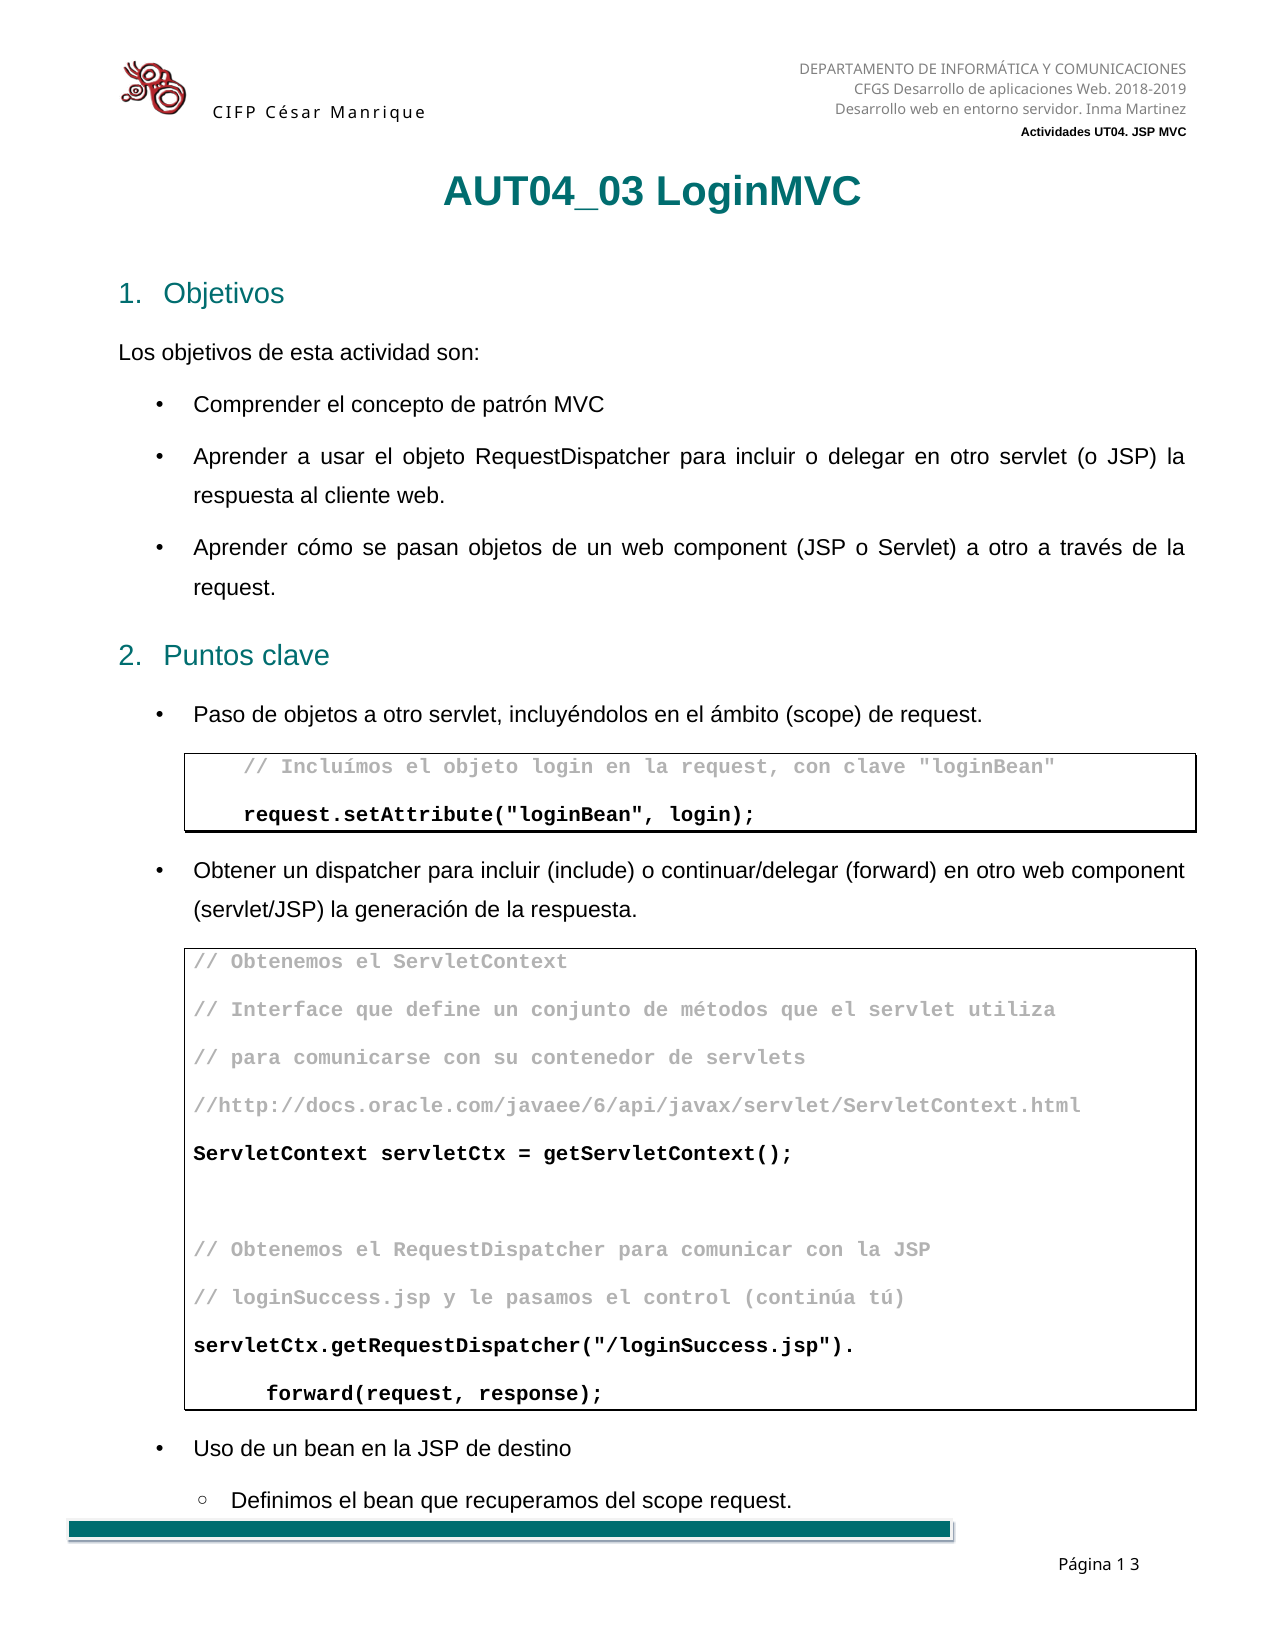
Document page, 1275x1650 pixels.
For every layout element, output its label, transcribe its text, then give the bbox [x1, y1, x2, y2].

list Paso de objetos a otro servlet, incluyéndolos en el ámbito (scope) de request. [156, 701, 1186, 727]
text ServletContext servletCtx = getServletContext(); [185, 1140, 1195, 1167]
text // Obtenemos el RequestDispatcher para comunicar con la JSP [185, 1236, 1195, 1263]
text forward(request, response); [185, 1379, 1195, 1409]
text servletCtx.getRequestDispatcher("/loginSuccess.jsp"). [185, 1332, 1195, 1358]
picture [118, 59, 190, 115]
list Aprender cómo se pasan objetos de un web component (JSP o Servlet) a otro a través de la request. [156, 534, 1186, 600]
subtitle Puntos clave [118, 638, 1186, 672]
text // para comunicarse con su contenedor de servlets [185, 1044, 1195, 1071]
subtitle AUT04_03 LoginMVC [118, 167, 1186, 215]
list Definimos el bean que recuperamos del scope request. [193, 1487, 1186, 1514]
text Los objetivos de esta actividad son: [118, 339, 1186, 365]
text // Interface que define un conjunto de métodos que el servlet utiliza [185, 996, 1195, 1023]
text //http://docs.oracle.com/javaee/6/api/javax/servlet/ServletContext.html [185, 1092, 1195, 1119]
subtitle Objetivos [118, 276, 1186, 310]
text request.setAttribute("loginBean", login); [185, 801, 1195, 830]
text // Incluímos el objeto login en la request, con clave "loginBean" [185, 754, 1195, 780]
list Comprender el concepto de patrón MVC [156, 391, 1186, 417]
list Obtener un dispatcher para incluir (include) o continuar/delegar (forward) en otro web component (servlet/JSP) la generación de la respuesta. [156, 857, 1186, 923]
text // Obtenemos el ServletContext [185, 949, 1195, 975]
text // loginSuccess.jsp y le pasamos el control (continúa tú) [185, 1284, 1195, 1311]
list Aprender a usar el objeto RequestDispatcher para incluir o delegar en otro servlet (o JSP) la respuesta al cliente web. [156, 443, 1186, 509]
list Uso de un bean en la JSP de destino [156, 1435, 1186, 1462]
